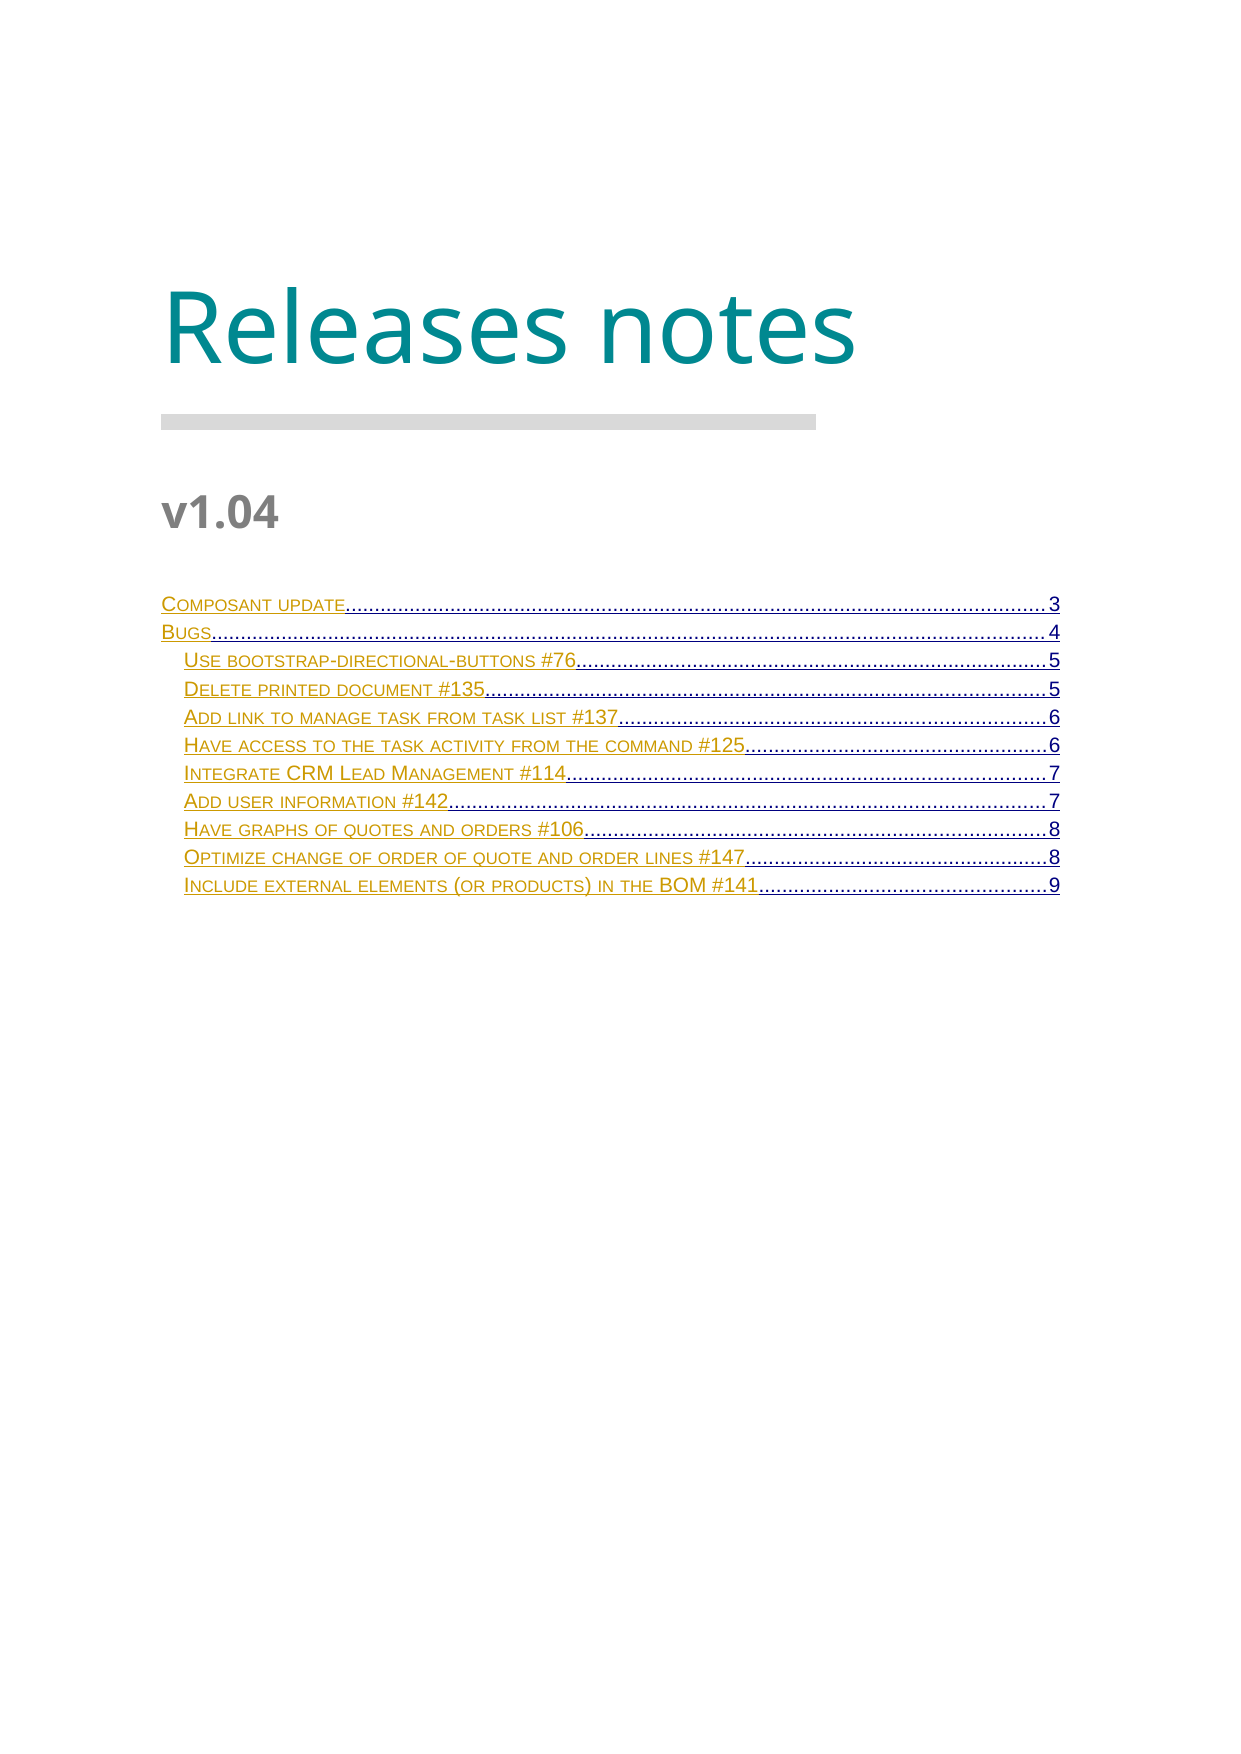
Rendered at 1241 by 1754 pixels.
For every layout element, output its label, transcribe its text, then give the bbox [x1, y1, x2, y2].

table_header Releases notes [150, 189, 1240, 414]
table_cell v1.04 Composant update 3 Bugs 4 Use bootstrap-directional-buttons #76 5 Delete printed document #135 5 Add link to manage task from task list #137 6 Have access to the task activity from the command #125 6 Integrate CRM Lead Management #114 7 Add user information #142 7 Have graphs of quotes and orders #106 8 Optimize change of order of quote and order lines #147 8 Include external elements (or products) in the BOM #141 9 [150, 414, 1240, 897]
